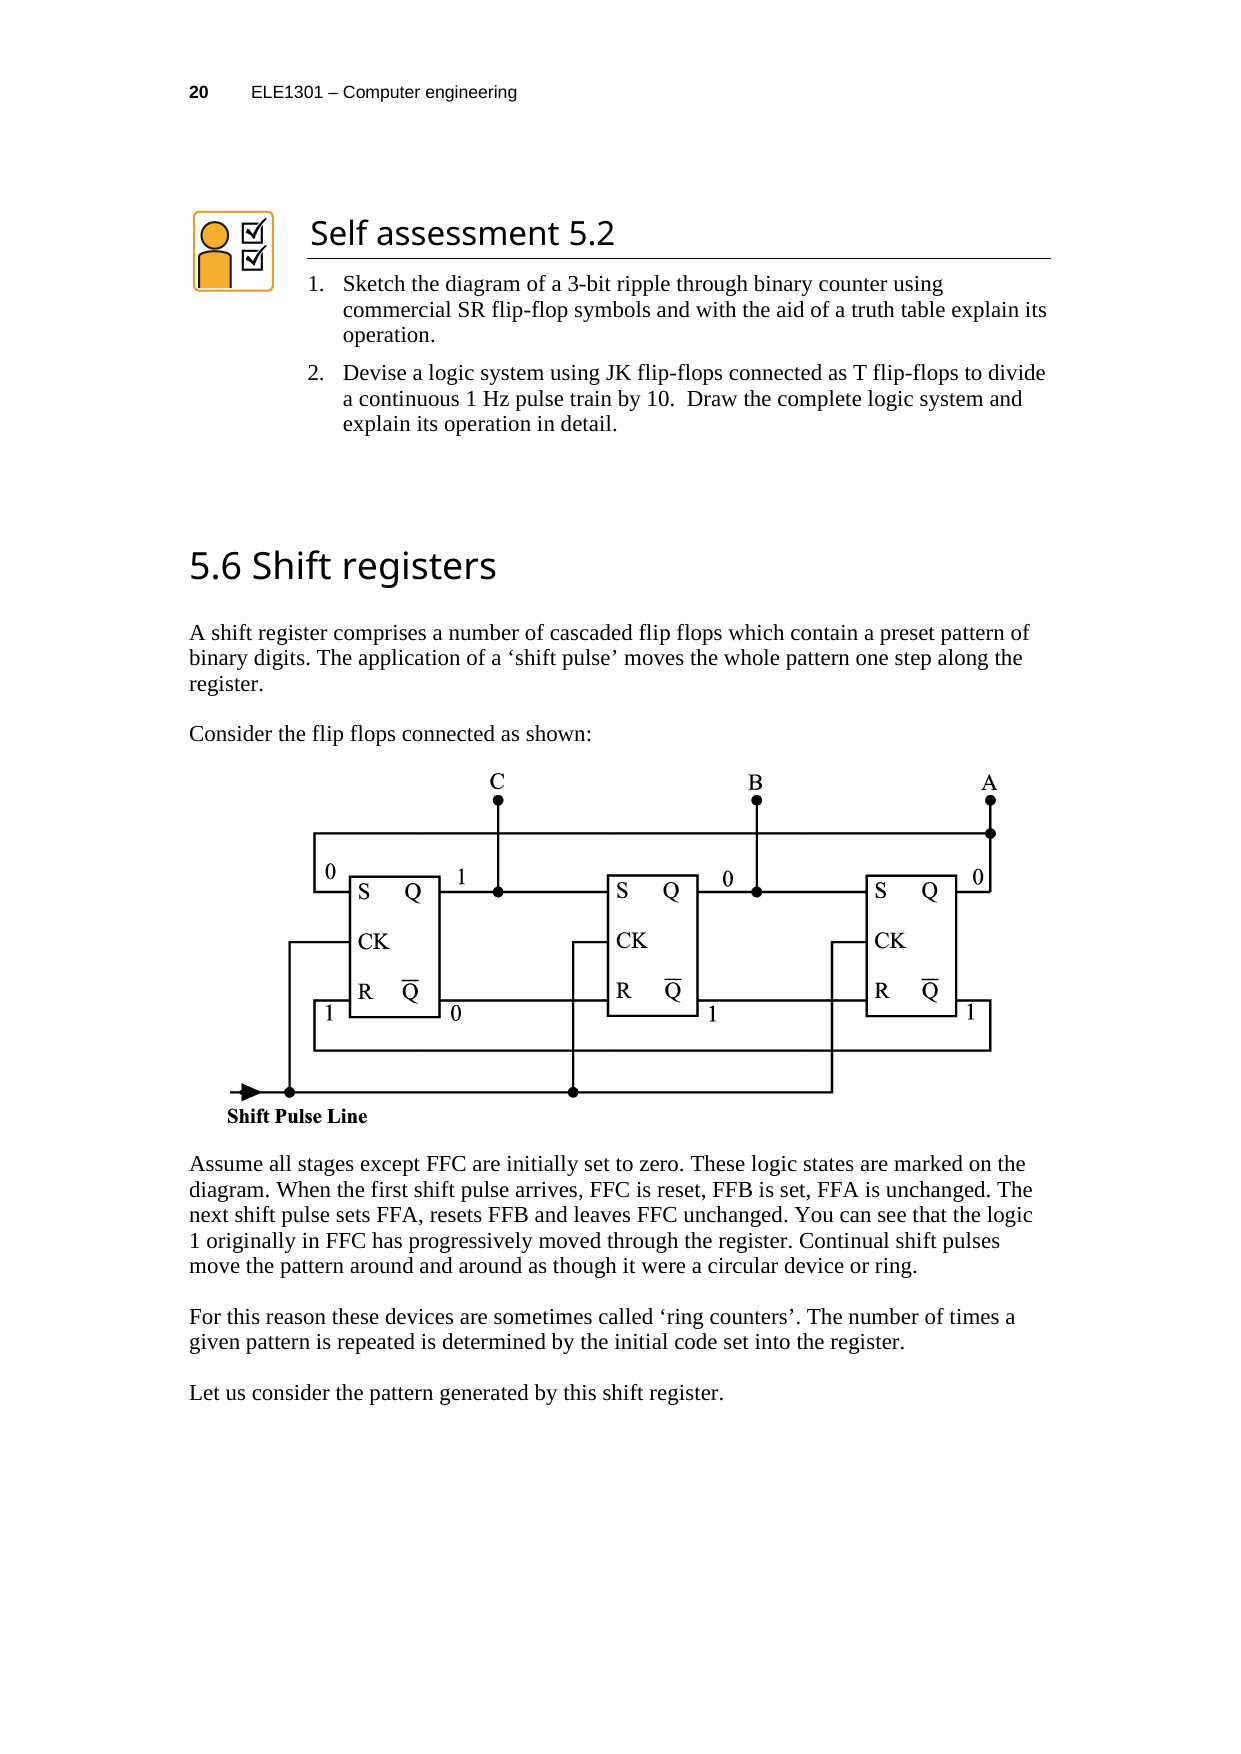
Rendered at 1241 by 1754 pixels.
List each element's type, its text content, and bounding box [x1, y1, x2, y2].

table_header Self assessment 5.2 Sketch the diagram of a 3-bit ripple through binary counter using commercial SR flip-flop symbols and with the aid of a truth table explain its operation. Devise a logic system using JK flip-flops connected as T flip-flops to divide a continuous 1 Hz pulse train by 10. Draw the complete logic system and explain its operation in detail. [307, 259, 1051, 437]
text For this reason these devices are sometimes called ‘ring counters’. The number of times a given pattern is repeated is determined by the initial code set into the register. [189, 1304, 1051, 1355]
text Assume all stages except FFC are initially set to zero. These logic states are marked on the diagram. When the first shift pulse arrives, FFC is reset, FFB is set, FFA is unchanged. The next shift pulse sets FFA, resets FFB and leaves FFC unchanged. You can see that the logic 1 originally in FFC has progressively moved through the register. Continual shift pulses move the pattern around and around as though it were a circular device or ring. [189, 1151, 1051, 1279]
text Let us consider the pattern generated by this shift register. [189, 1380, 1051, 1405]
text Consider the flip flops connected as shown: [189, 721, 1051, 747]
text A shift register comprises a number of cascaded flip flops which contain a preset pattern of binary digits. The application of a ‘shift pulse’ moves the whole pattern one step along the register. [189, 619, 1051, 696]
picture [188, 206, 278, 296]
picture [224, 771, 998, 1126]
table_header Self assessment 5.2 Sketch the diagram of a 3-bit ripple through binary counter using commercial SR flip-flop symbols and with the aid of a truth table explain its operation. Devise a logic system using JK flip-flops connected as T flip-flops to divide a continuous 1 Hz pulse train by 10. Draw the complete logic system and explain its operation in detail. [307, 207, 1051, 258]
subtitle Shift registers [189, 539, 1051, 590]
table_header [189, 207, 307, 437]
